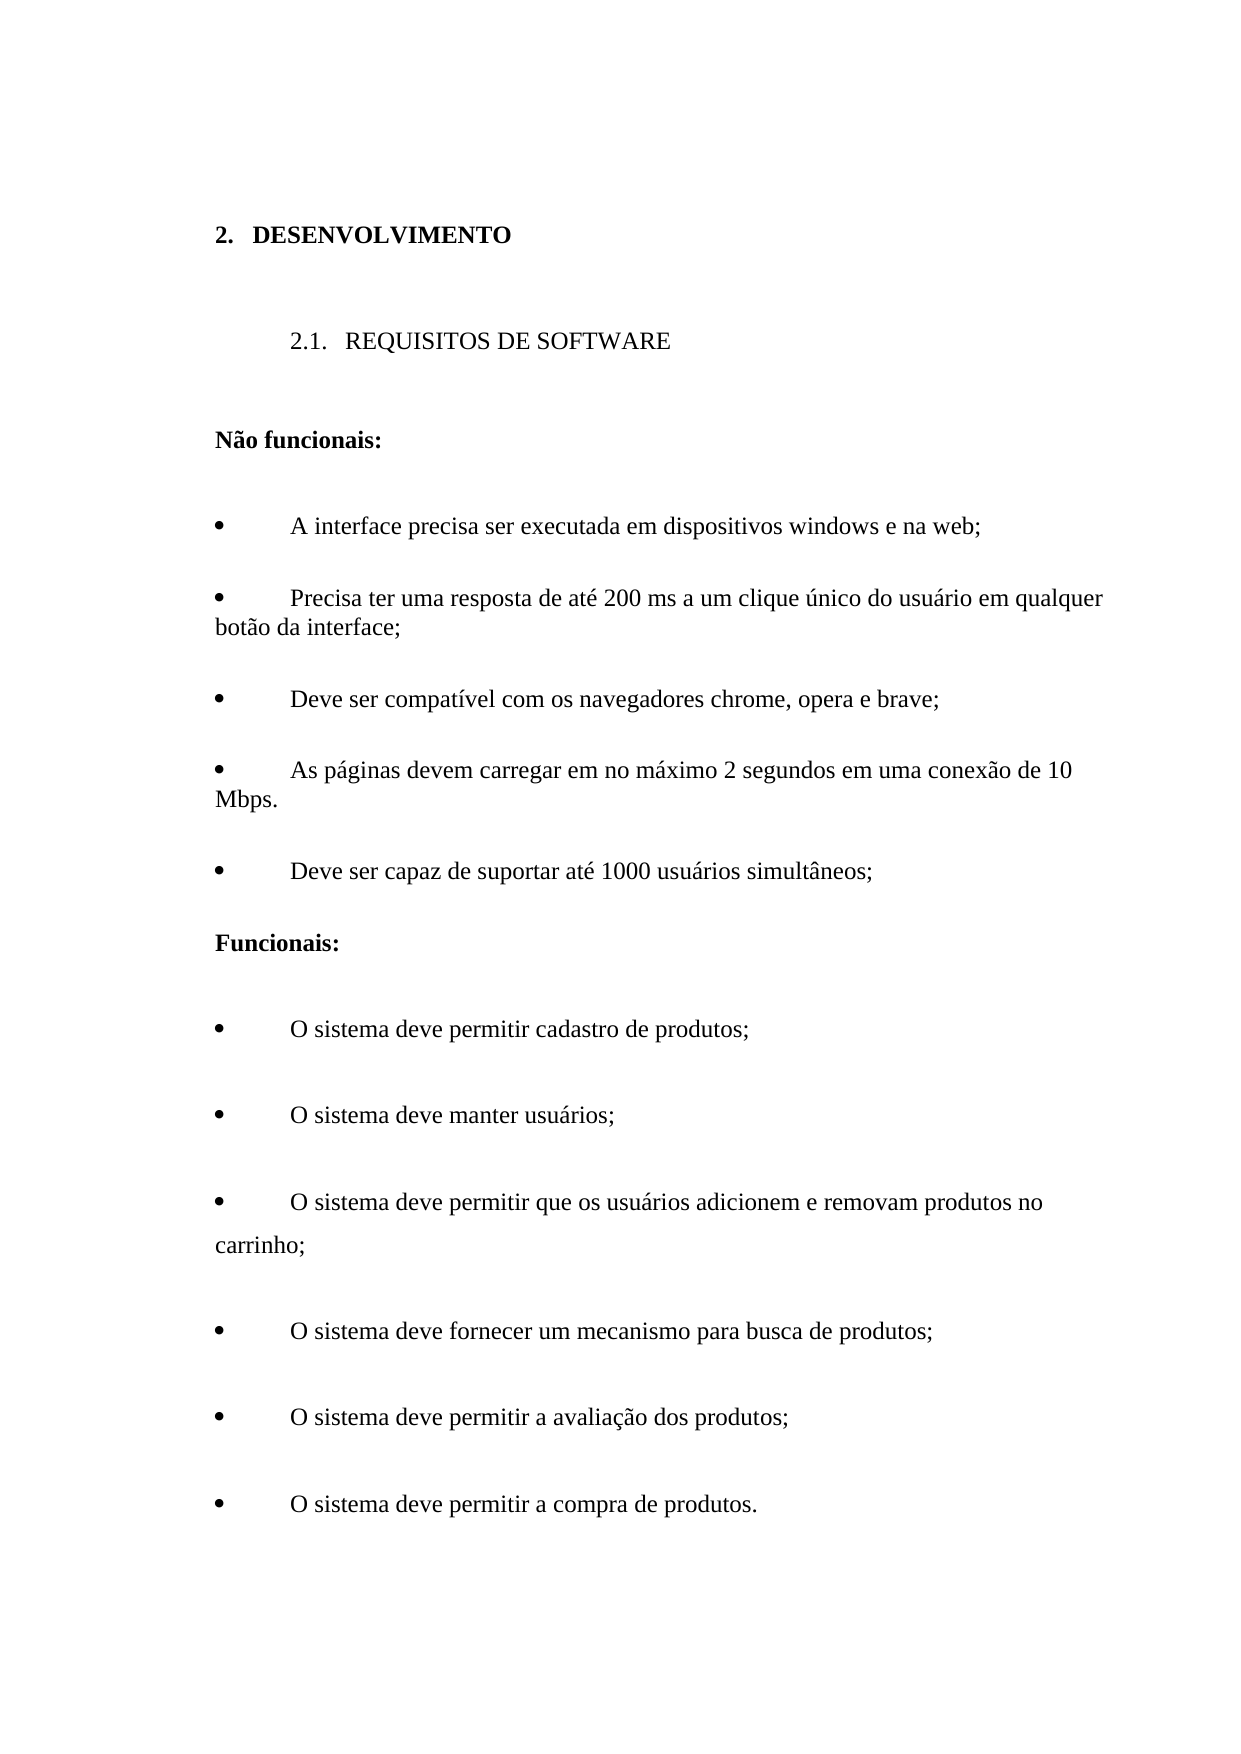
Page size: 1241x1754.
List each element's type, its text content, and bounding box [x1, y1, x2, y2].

text Não funcionais: [215, 425, 1122, 454]
list As páginas devem carregar em no máximo 2 segundos em uma conexão de 10 Mbps. [215, 756, 1122, 813]
list O sistema deve permitir cadastro de produtos; [215, 1014, 1122, 1043]
list O sistema deve permitir que os usuários adicionem e removam produtos no carrinho; [215, 1187, 1122, 1259]
list Desenvolvimento [215, 220, 1122, 249]
list Deve ser capaz de suportar até 1000 usuários simultâneos; [215, 856, 1122, 885]
list O sistema deve manter usuários; [215, 1101, 1122, 1129]
text Funcionais: [215, 928, 1122, 957]
list O sistema deve fornecer um mecanismo para busca de produtos; [215, 1316, 1122, 1345]
list A interface precisa ser executada em dispositivos windows e na web; [215, 511, 1122, 540]
list Requisitos de Software [290, 326, 1122, 355]
list Deve ser compatível com os navegadores chrome, opera e brave; [215, 684, 1122, 712]
list O sistema deve permitir a compra de produtos. [215, 1489, 1122, 1517]
list Precisa ter uma resposta de até 200 ms a um clique único do usuário em qualquer botão da interface; [215, 583, 1122, 641]
list O sistema deve permitir a avaliação dos produtos; [215, 1402, 1122, 1431]
